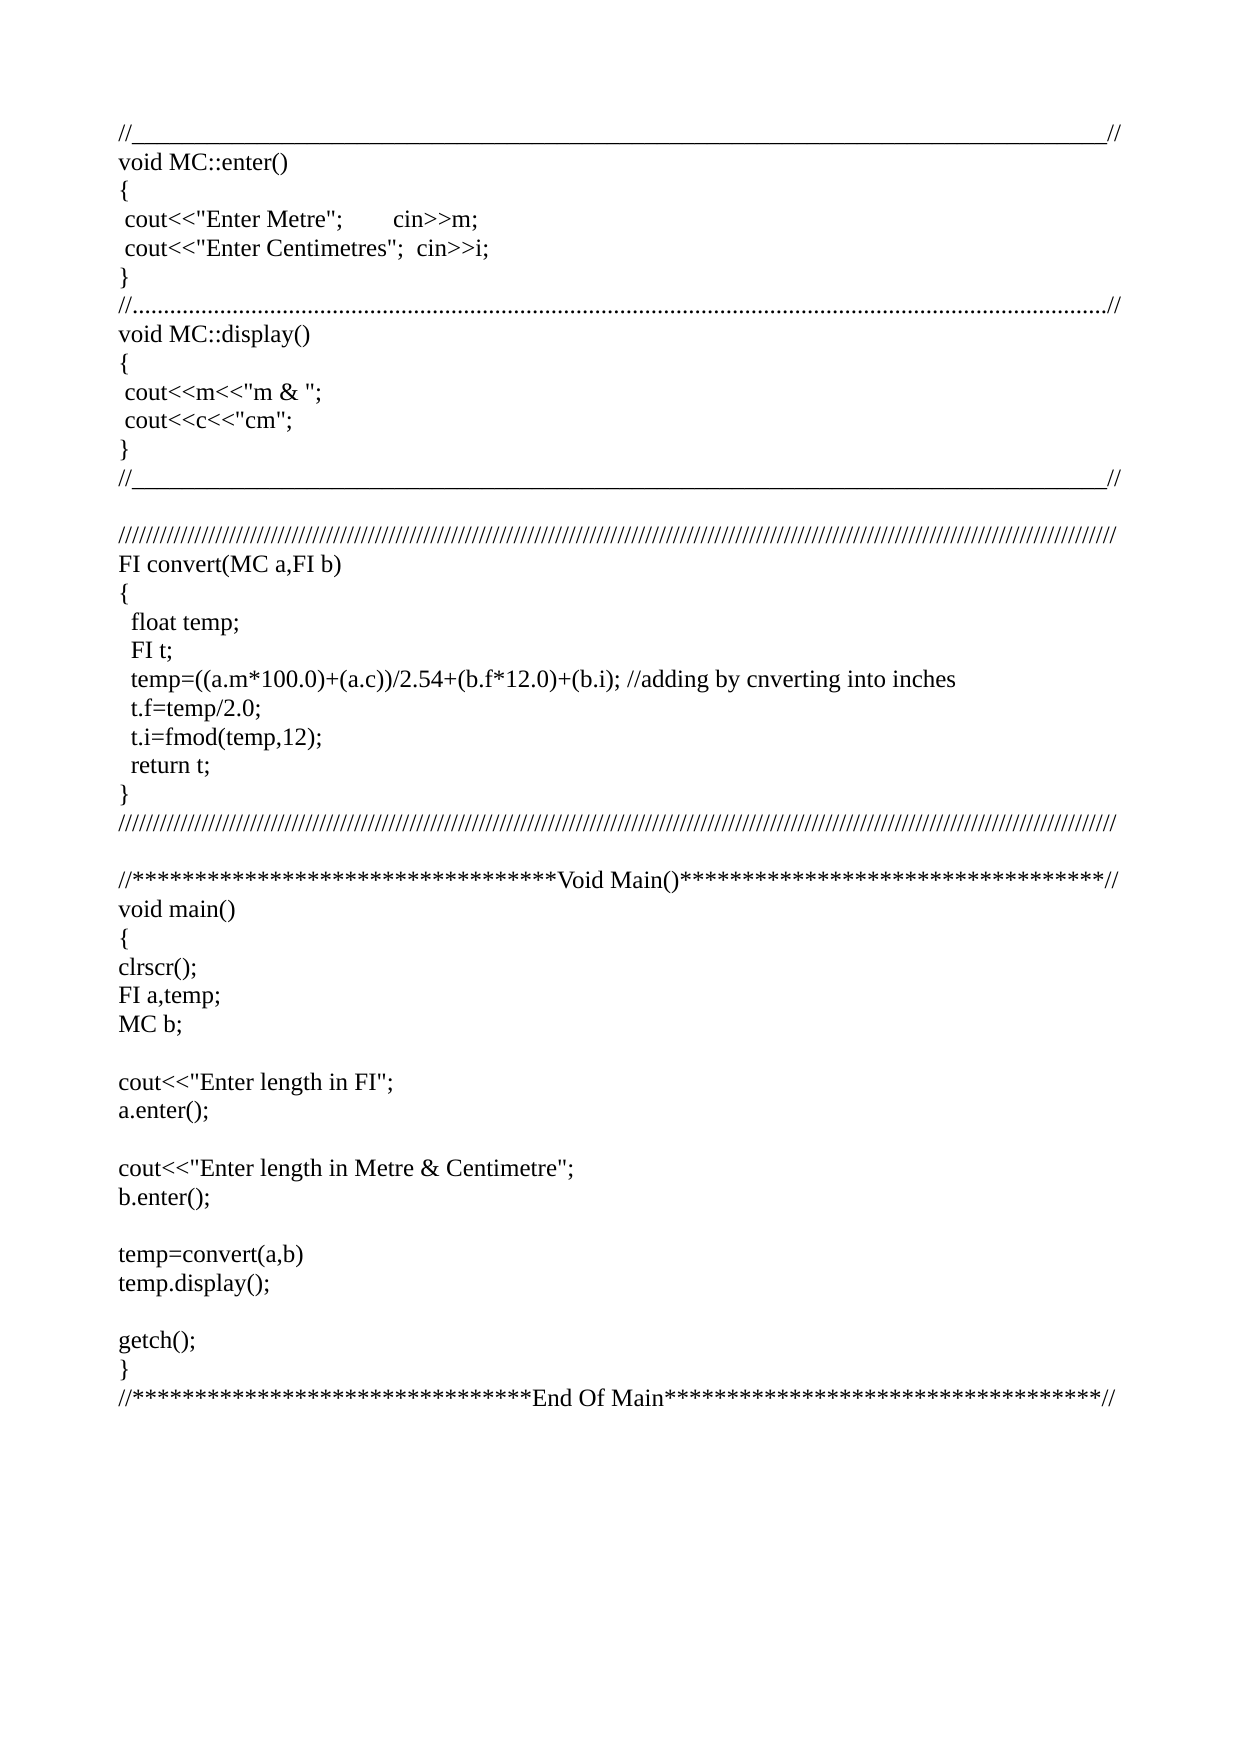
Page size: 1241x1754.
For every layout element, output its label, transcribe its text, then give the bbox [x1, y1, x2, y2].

text t.f=temp/2.0; [118, 693, 1122, 722]
text cout<<"Enter length in FI"; [118, 1067, 1122, 1096]
text { [118, 348, 1122, 377]
text //............................................................................................................................................................// [118, 291, 1122, 319]
text temp=convert(a,b) [118, 1239, 1122, 1268]
text cout<<m<<"m & "; [118, 377, 1122, 406]
text t.i=fmod(temp,12); [118, 722, 1122, 751]
text { [118, 923, 1122, 952]
text a.enter(); [118, 1096, 1122, 1124]
text return t; [118, 751, 1122, 779]
text } [118, 434, 1122, 463]
text } [118, 779, 1122, 808]
text //////////////////////////////////////////////////////////////////////////////////////////////////////////////////////////////////////////////// [118, 521, 1122, 549]
text FI convert(MC a,FI b) [118, 549, 1122, 578]
text //********************************End Of Main***********************************// [118, 1383, 1122, 1412]
text cout<<"Enter Metre"; cin>>m; [118, 204, 1122, 233]
text temp.display(); [118, 1268, 1122, 1297]
text MC b; [118, 1009, 1122, 1038]
text getch(); [118, 1326, 1122, 1354]
text //______________________________________________________________________________// [118, 118, 1122, 147]
text cout<<"Enter length in Metre & Centimetre"; [118, 1153, 1122, 1182]
text cout<<"Enter Centimetres"; cin>>i; [118, 233, 1122, 262]
text FI t; [118, 636, 1122, 664]
text } [118, 262, 1122, 291]
text b.enter(); [118, 1182, 1122, 1211]
text //**********************************Void Main()**********************************// [118, 866, 1122, 894]
text FI a,temp; [118, 981, 1122, 1009]
text //////////////////////////////////////////////////////////////////////////////////////////////////////////////////////////////////////////////// [118, 808, 1122, 837]
text void main() [118, 894, 1122, 923]
text { [118, 176, 1122, 204]
text temp=((a.m*100.0)+(a.c))/2.54+(b.f*12.0)+(b.i); //adding by cnverting into inches [118, 664, 1122, 693]
text void MC::display() [118, 319, 1122, 348]
text void MC::enter() [118, 147, 1122, 176]
text //______________________________________________________________________________// [118, 463, 1122, 492]
text } [118, 1354, 1122, 1383]
text { [118, 578, 1122, 607]
text cout<<c<<"cm"; [118, 406, 1122, 434]
text float temp; [118, 607, 1122, 636]
text clrscr(); [118, 952, 1122, 981]
